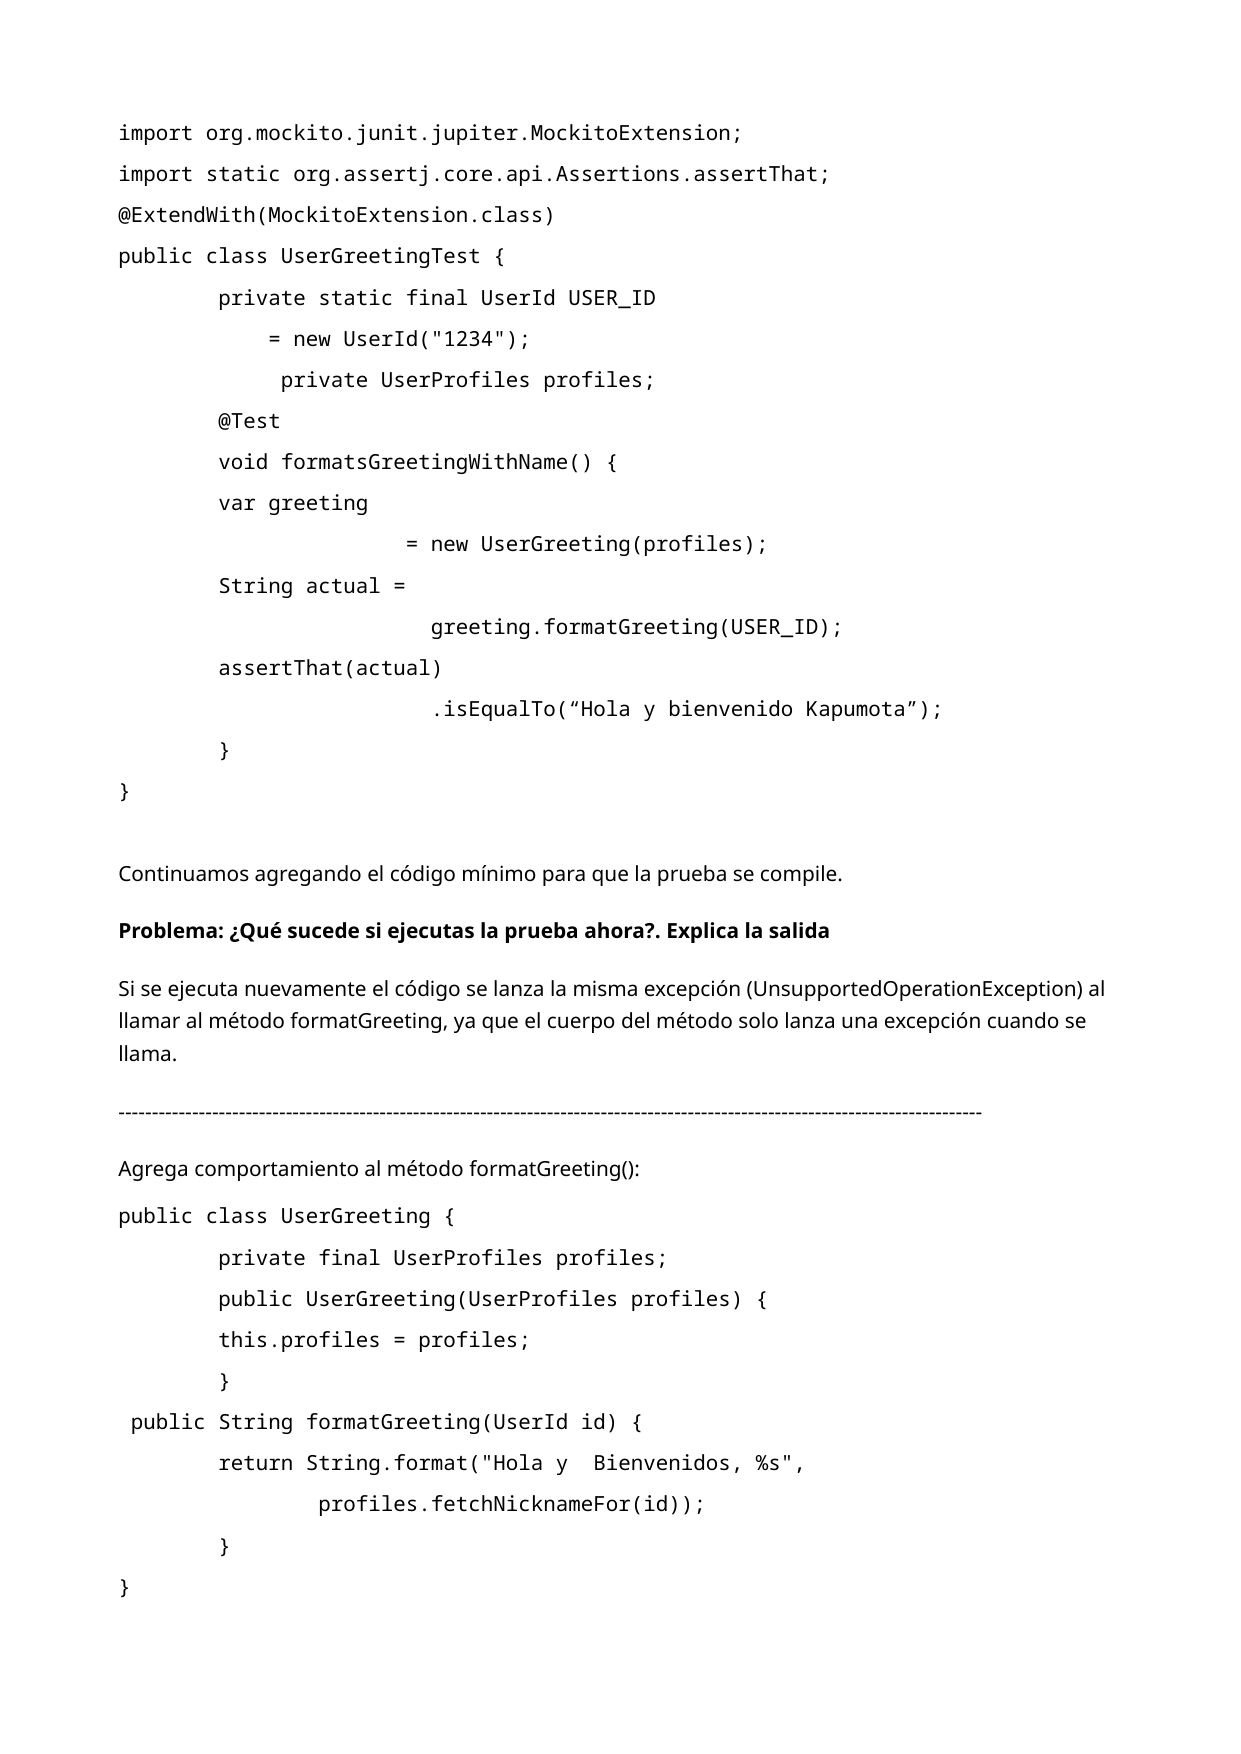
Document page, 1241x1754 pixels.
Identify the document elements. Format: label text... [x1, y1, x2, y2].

text profiles.fetchNicknameFor(id)); [118, 1489, 1122, 1518]
text import static org.assertj.core.api.Assertions.assertThat; [118, 159, 1122, 188]
text } [118, 1531, 1122, 1559]
text var greeting [118, 488, 1122, 517]
text } [118, 776, 1122, 805]
text } [118, 1366, 1122, 1394]
text return String.format("Hola y Bienvenidos, %s", [118, 1448, 1122, 1477]
text = new UserGreeting(profiles); [118, 529, 1122, 558]
text public class UserGreetingTest { [118, 242, 1122, 270]
text Si se ejecuta nuevamente el código se lanza la misma excepción (UnsupportedOperationException) al llamar al método formatGreeting, ya que el cuerpo del método solo lanza una excepción cuando se llama. [118, 974, 1122, 1068]
text public class UserGreeting { [118, 1202, 1122, 1230]
text this.profiles = profiles; [118, 1325, 1122, 1353]
text @ExtendWith(MockitoExtension.class) [118, 200, 1122, 229]
text import org.mockito.junit.jupiter.MockitoExtension; [118, 118, 1122, 147]
text assertThat(actual) [118, 653, 1122, 681]
text .isEqualTo(“Hola y bienvenido Kapumota”); [118, 694, 1122, 723]
text private static final UserId USER_ID [118, 283, 1122, 311]
text private UserProfiles profiles; [118, 365, 1122, 393]
text void formatsGreetingWithName() { [118, 447, 1122, 476]
text public UserGreeting(UserProfiles profiles) { [118, 1284, 1122, 1312]
text Continuamos agregando el código mínimo para que la prueba se compile. [118, 859, 1122, 887]
text --------------------------------------------------------------------------------------------------------------------------------- [118, 1097, 1122, 1125]
text Problema: ¿Qué sucede si ejecutas la prueba ahora?. Explica la salida [118, 916, 1122, 945]
text public String formatGreeting(UserId id) { [118, 1407, 1122, 1436]
text = new UserId("1234"); [118, 324, 1122, 352]
text } [118, 1572, 1122, 1600]
text String actual = [118, 571, 1122, 599]
text Agrega comportamiento al método formatGreeting(): [118, 1154, 1122, 1183]
text } [118, 735, 1122, 764]
text greeting.formatGreeting(USER_ID); [118, 612, 1122, 640]
text @Test [118, 406, 1122, 434]
text private final UserProfiles profiles; [118, 1243, 1122, 1271]
